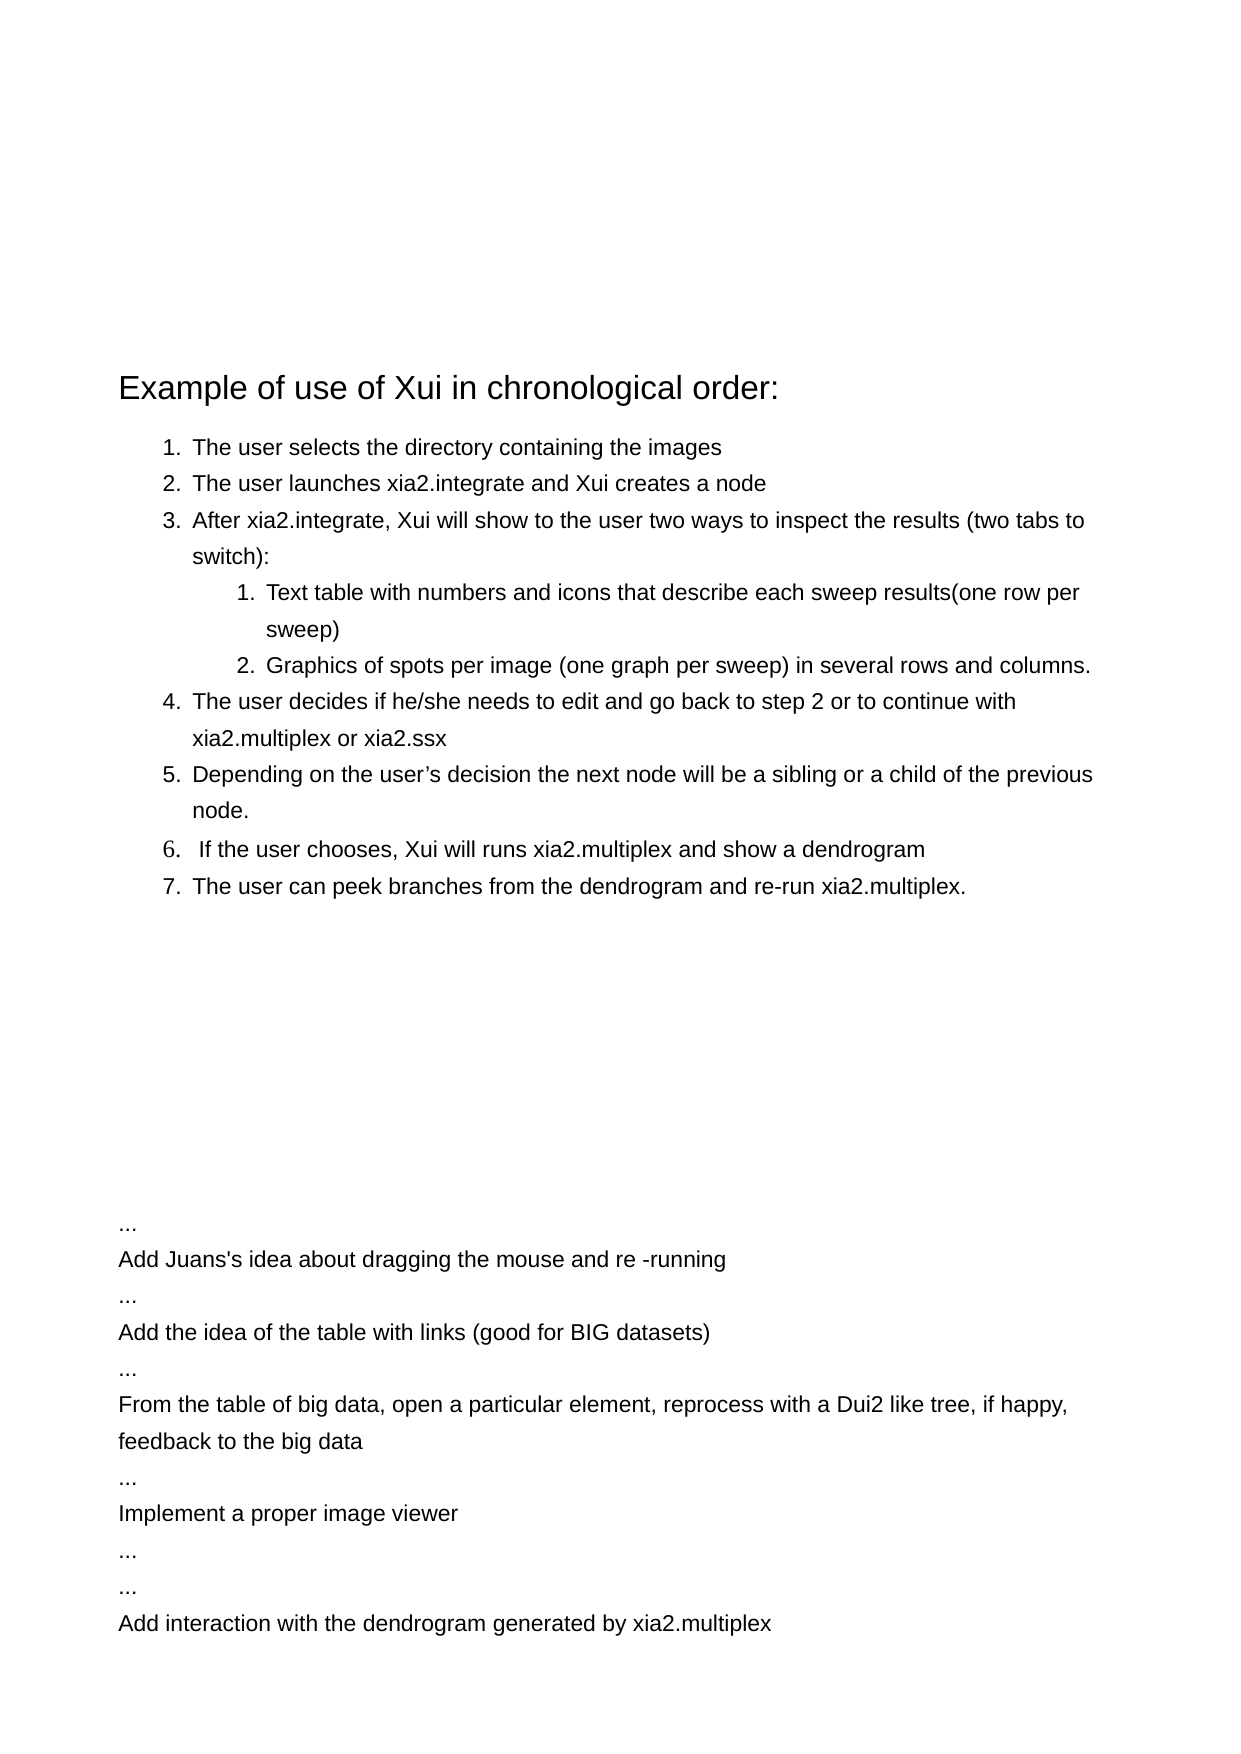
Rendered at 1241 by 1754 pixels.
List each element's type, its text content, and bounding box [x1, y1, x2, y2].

text From the table of big data, open a particular element, reprocess with a Dui2 like tree, if happy, feedback to the big data [118, 1391, 1122, 1454]
list The user launches xia2.integrate and Xui creates a node [162, 470, 1122, 497]
list After xia2.integrate, Xui will show to the user two ways to inspect the results (two tabs to switch): [162, 507, 1122, 569]
text ... [118, 1355, 1122, 1381]
list Text table with numbers and icons that describe each sweep results(one row per sweep) [236, 579, 1122, 642]
text Implement a proper image viewer [118, 1500, 1122, 1527]
list Depending on the user’s decision the next node will be a sibling or a child of the previous node. [162, 761, 1122, 824]
text Add interaction with the dendrogram generated by xia2.multiplex [118, 1609, 1122, 1636]
text Add the idea of the table with links (good for BIG datasets) [118, 1319, 1122, 1345]
text ... [118, 1464, 1122, 1490]
list If the user chooses, Xui will runs xia2.multiplex and show a dendrogram [162, 834, 1122, 862]
text ... [118, 1537, 1122, 1563]
list Graphics of spots per image (one graph per sweep) in several rows and columns. [236, 652, 1122, 678]
list The user can peek branches from the dendrogram and re-run xia2.multiplex. [162, 873, 1122, 900]
subtitle Example of use of Xui in chronological order: [118, 368, 1122, 407]
list The user decides if he/she needs to edit and go back to step 2 or to continue with xia2.multiplex or xia2.ssx [162, 688, 1122, 751]
text ... [118, 1209, 1122, 1236]
text ... [118, 1282, 1122, 1309]
list The user selects the directory containing the images [162, 434, 1122, 460]
text Add Juans's idea about dragging the mouse and re -running [118, 1246, 1122, 1272]
text ... [118, 1573, 1122, 1599]
